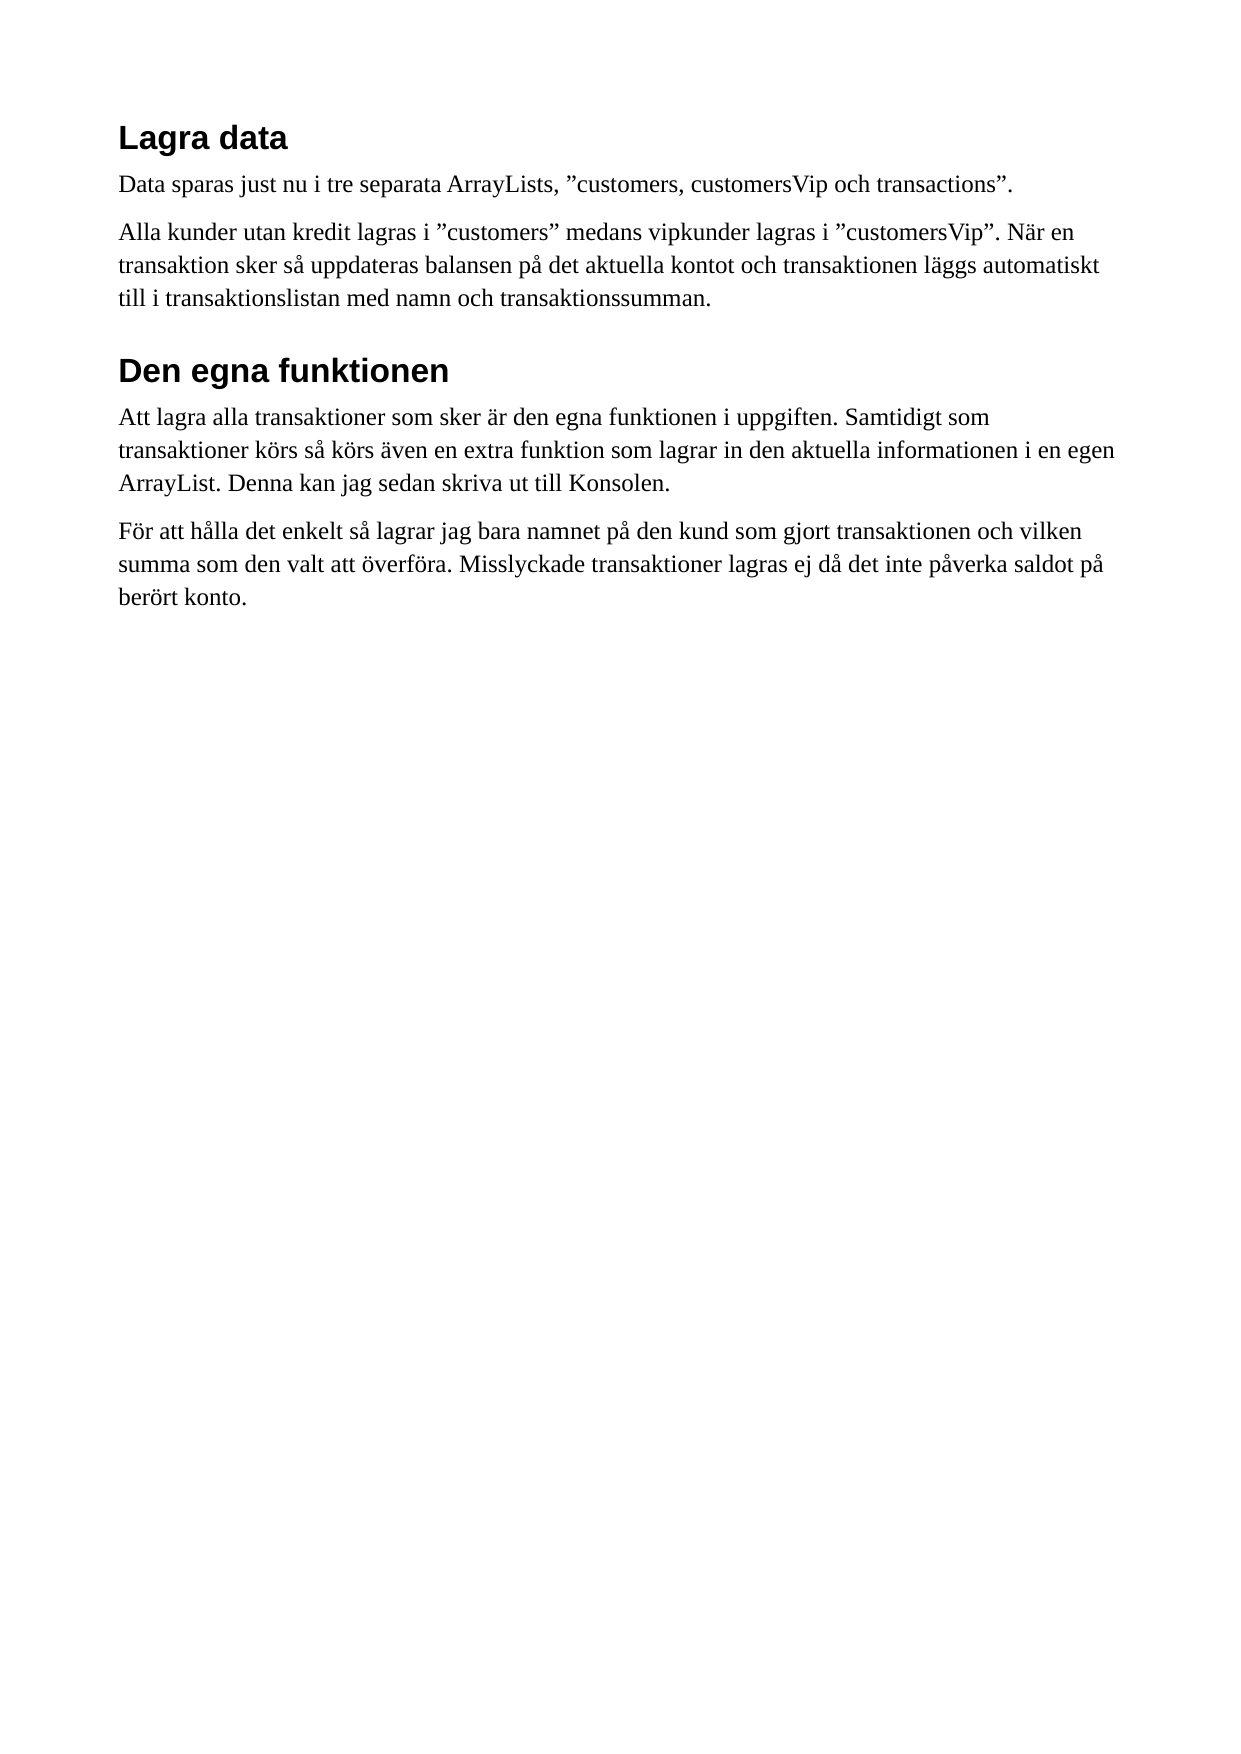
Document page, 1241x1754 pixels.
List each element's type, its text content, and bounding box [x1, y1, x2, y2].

text Data sparas just nu i tre separata ArrayLists, ”customers, customersVip och transactions”. [118, 169, 1122, 198]
text För att hålla det enkelt så lagrar jag bara namnet på den kund som gjort transaktionen och vilken summa som den valt att överföra. Misslyckade transaktioner lagras ej då det inte påverka saldot på berört konto. [118, 516, 1122, 611]
text Att lagra alla transaktioner som sker är den egna funktionen i uppgiften. Samtidigt som transaktioner körs så körs även en extra funktion som lagrar in den aktuella informationen i en egen ArrayList. Denna kan jag sedan skriva ut till Konsolen. [118, 402, 1122, 497]
text Alla kunder utan kredit lagras i ”customers” medans vipkunder lagras i ”customersVip”. När en transaktion sker så uppdateras balansen på det aktuella kontot och transaktionen läggs automatiskt till i transaktionslistan med namn och transaktionssumman. [118, 217, 1122, 312]
subtitle Lagra data [118, 118, 1122, 157]
subtitle Den egna funktionen [118, 351, 1122, 390]
